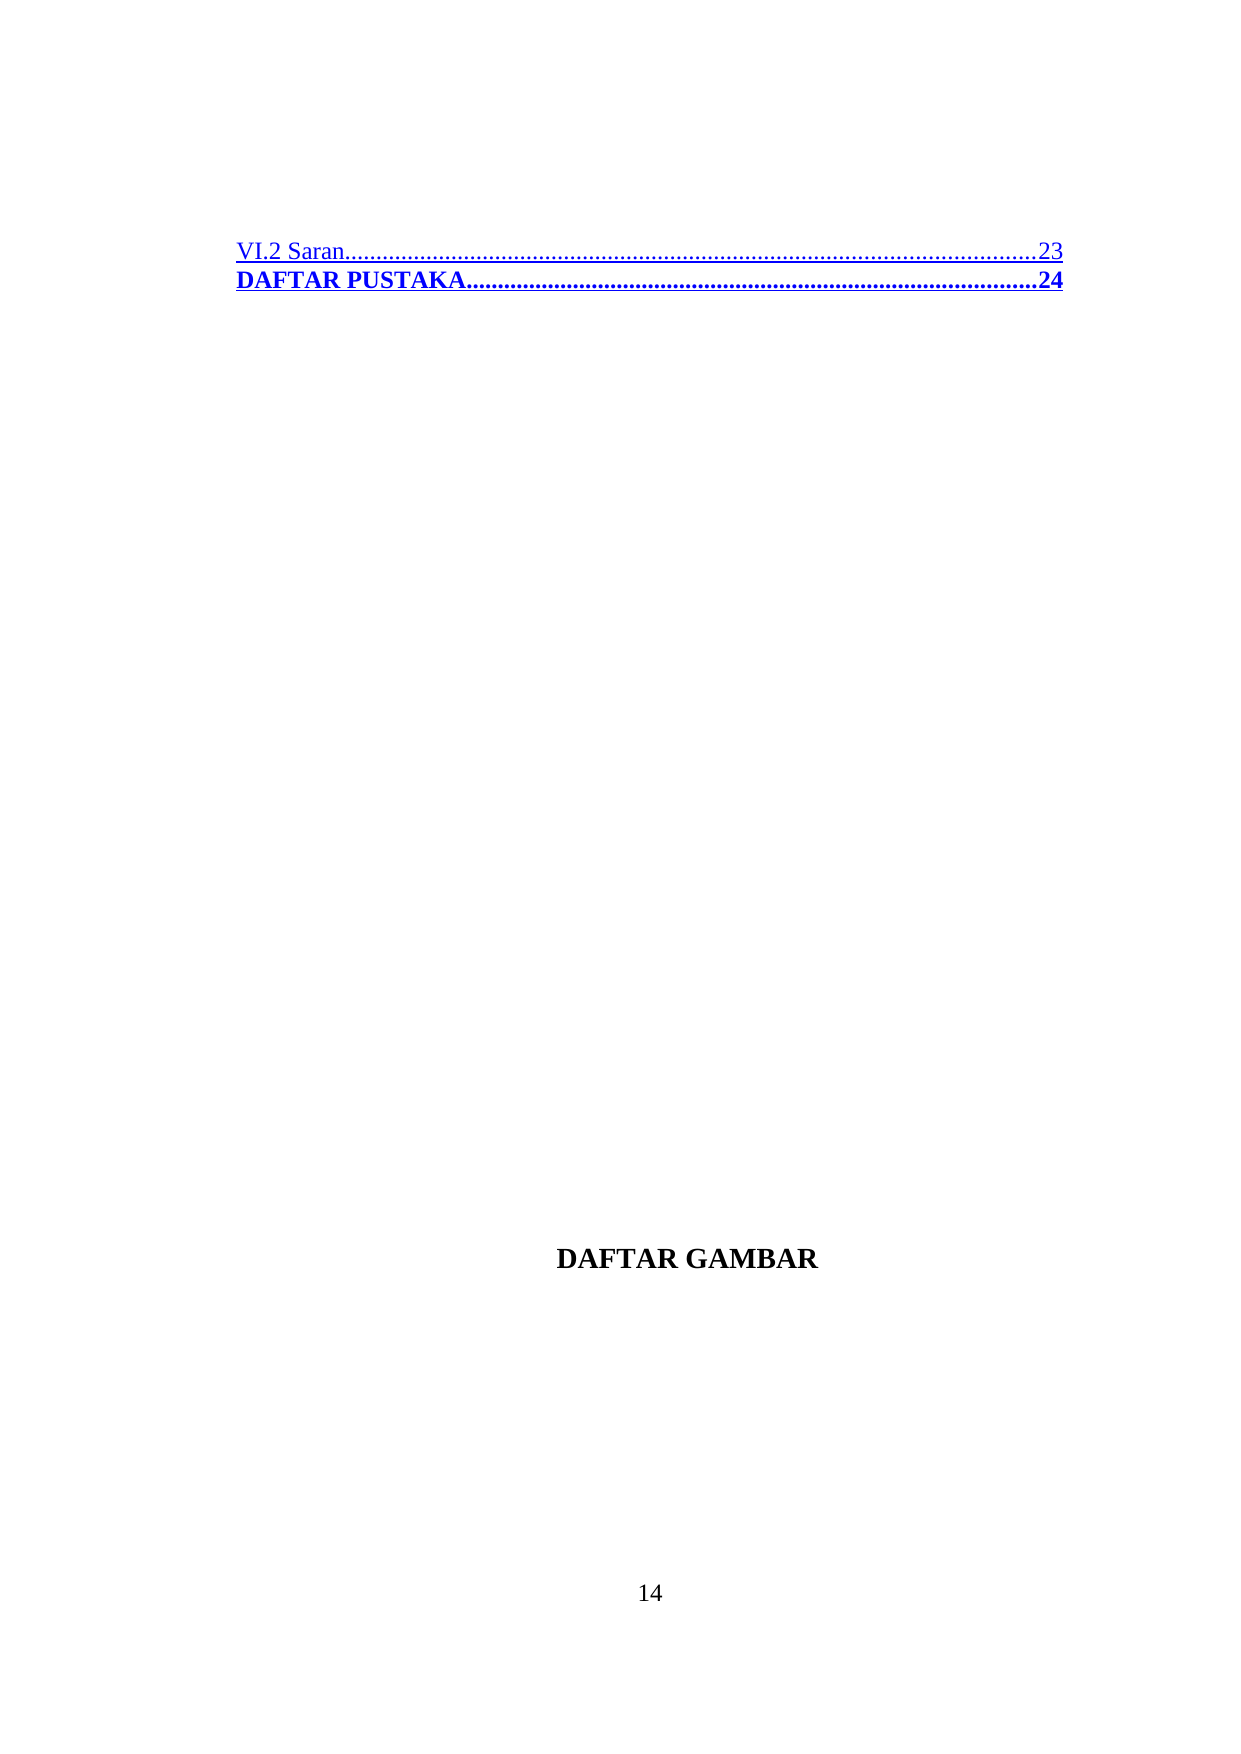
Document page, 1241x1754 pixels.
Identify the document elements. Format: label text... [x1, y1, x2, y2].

text VI.2 Saran 23 [236, 236, 1063, 261]
subtitle DAFTAR GAMBAR [236, 1242, 1063, 1275]
text DAFTAR PUSTAKA 24 [236, 265, 1063, 290]
